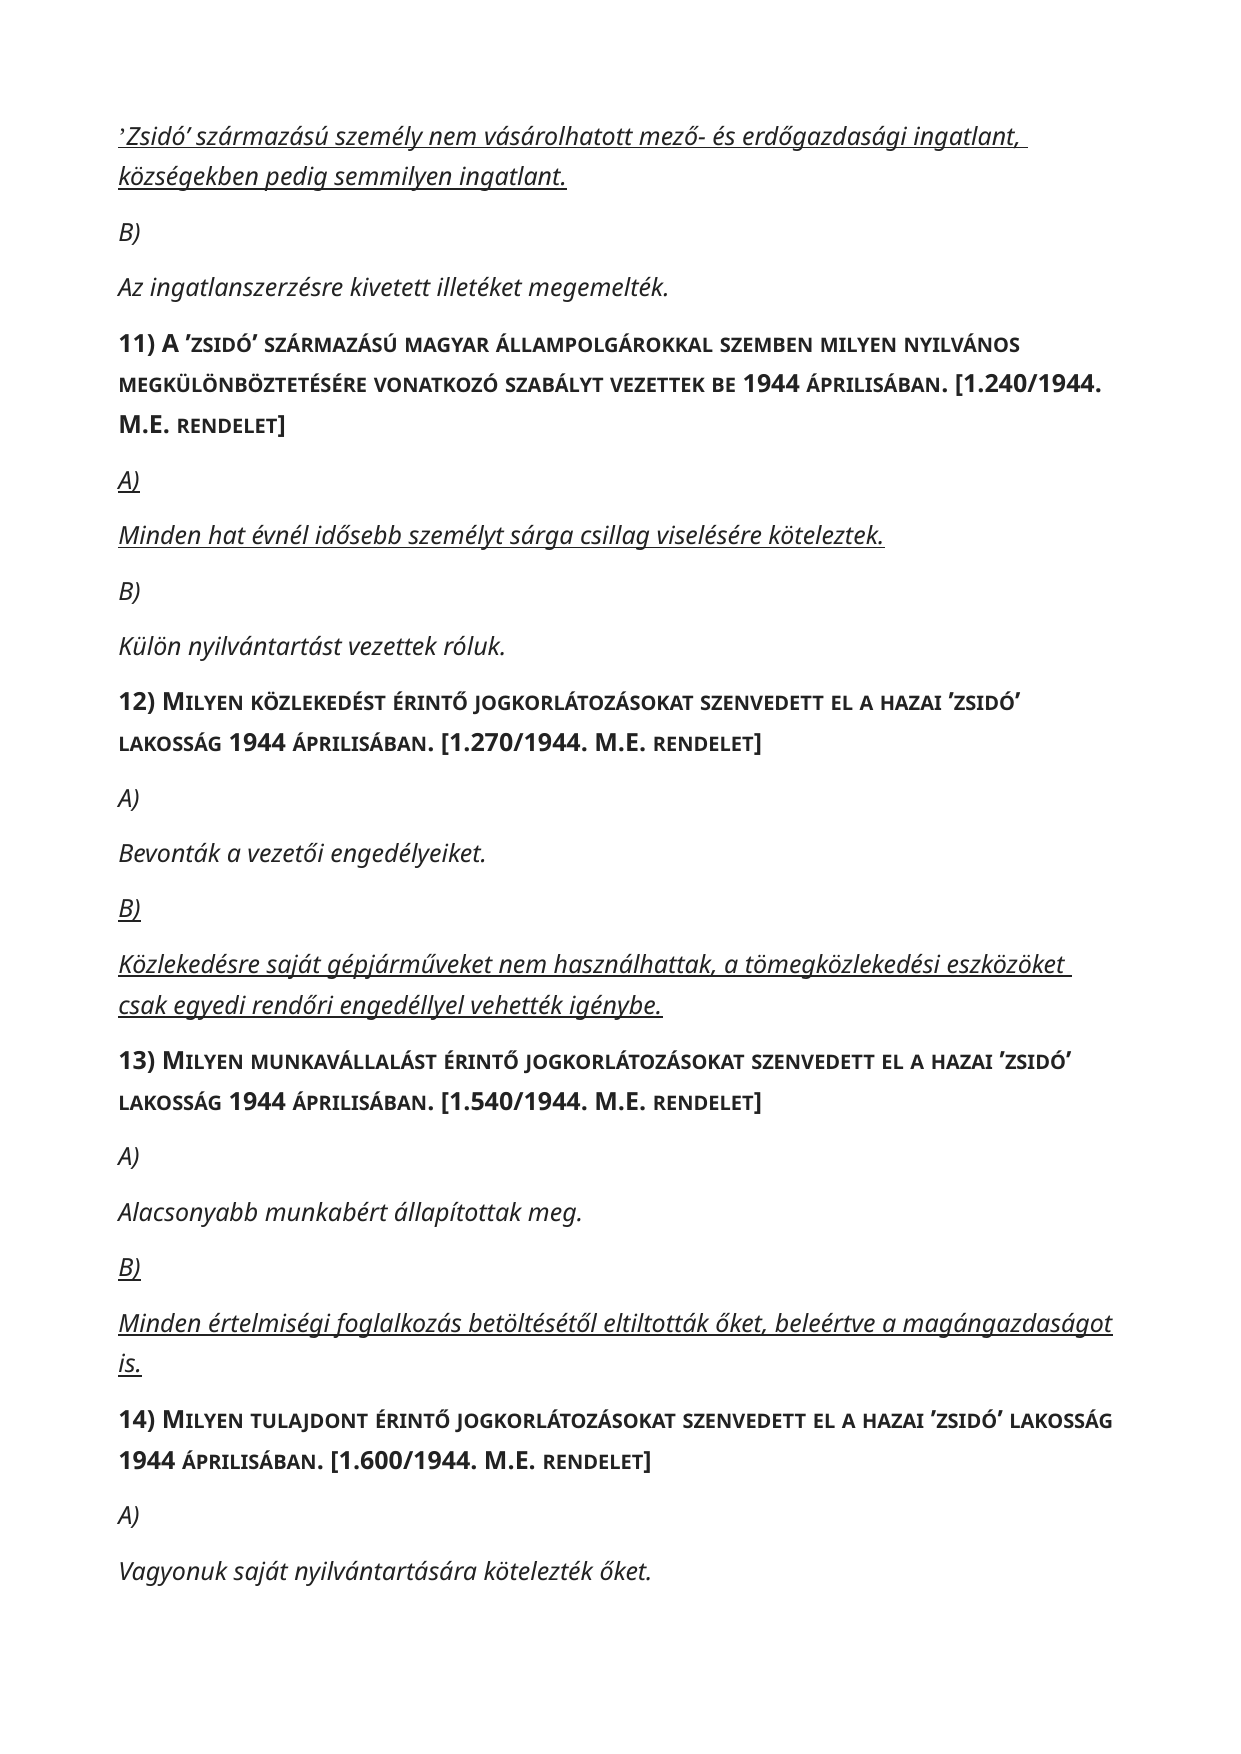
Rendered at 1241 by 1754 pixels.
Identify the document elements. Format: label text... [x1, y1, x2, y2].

text B) [118, 1250, 1122, 1284]
text Alacsonyabb munkabért állapítottak meg. [118, 1194, 1122, 1228]
text A) [118, 462, 1122, 496]
text 14) Milyen tulajdont érintő jogkorlátozásokat szenvedett el a hazai ’zsidó’ lakosság 1944 áprilisában. [1.600/1944. M.E. rendelet] [118, 1401, 1122, 1476]
text A) [118, 1498, 1122, 1532]
text Minden hat évnél idősebb személyt sárga csillag viselésére köteleztek. [118, 518, 1122, 552]
text 12) Milyen közlekedést érintő jogkorlátozásokat szenvedett el a hazai ’zsidó’ lakosság 1944 áprilisában. [1.270/1944. M.E. rendelet] [118, 684, 1122, 759]
text B) [118, 891, 1122, 925]
text Vagyonuk saját nyilvántartására kötelezték őket. [118, 1553, 1122, 1587]
text A) [118, 1139, 1122, 1173]
text Közlekedésre saját gépjárműveket nem használhattak, a tömegközlekedési eszközöket csak egyedi rendőri engedéllyel vehették igénybe. [118, 946, 1122, 1021]
text Külön nyilvántartást vezettek róluk. [118, 628, 1122, 663]
text Az ingatlanszerzésre kivetett illetéket megemelték. [118, 270, 1122, 304]
text B) [118, 214, 1122, 248]
text ’Zsidó’ származású személy nem vásárolhatott mező- és erdőgazdasági ingatlant, községekben pedig semmilyen ingatlant. [118, 118, 1122, 193]
text Minden értelmiségi foglalkozás betöltésétől eltiltották őket, beleértve a magángazdaságot is. [118, 1305, 1122, 1380]
text A) [118, 780, 1122, 814]
text B) [118, 573, 1122, 607]
text 11) A ’zsidó’ származású magyar állampolgárokkal szemben milyen nyilvános megkülönböztetésére vonatkozó szabályt vezettek be 1944 áprilisában. [1.240/1944. M.E. rendelet] [118, 325, 1122, 441]
text Bevonták a vezetői engedélyeiket. [118, 836, 1122, 870]
text 13) Milyen munkavállalást érintő jogkorlátozásokat szenvedett el a hazai ’zsidó’ lakosság 1944 áprilisában. [1.540/1944. M.E. rendelet] [118, 1043, 1122, 1118]
